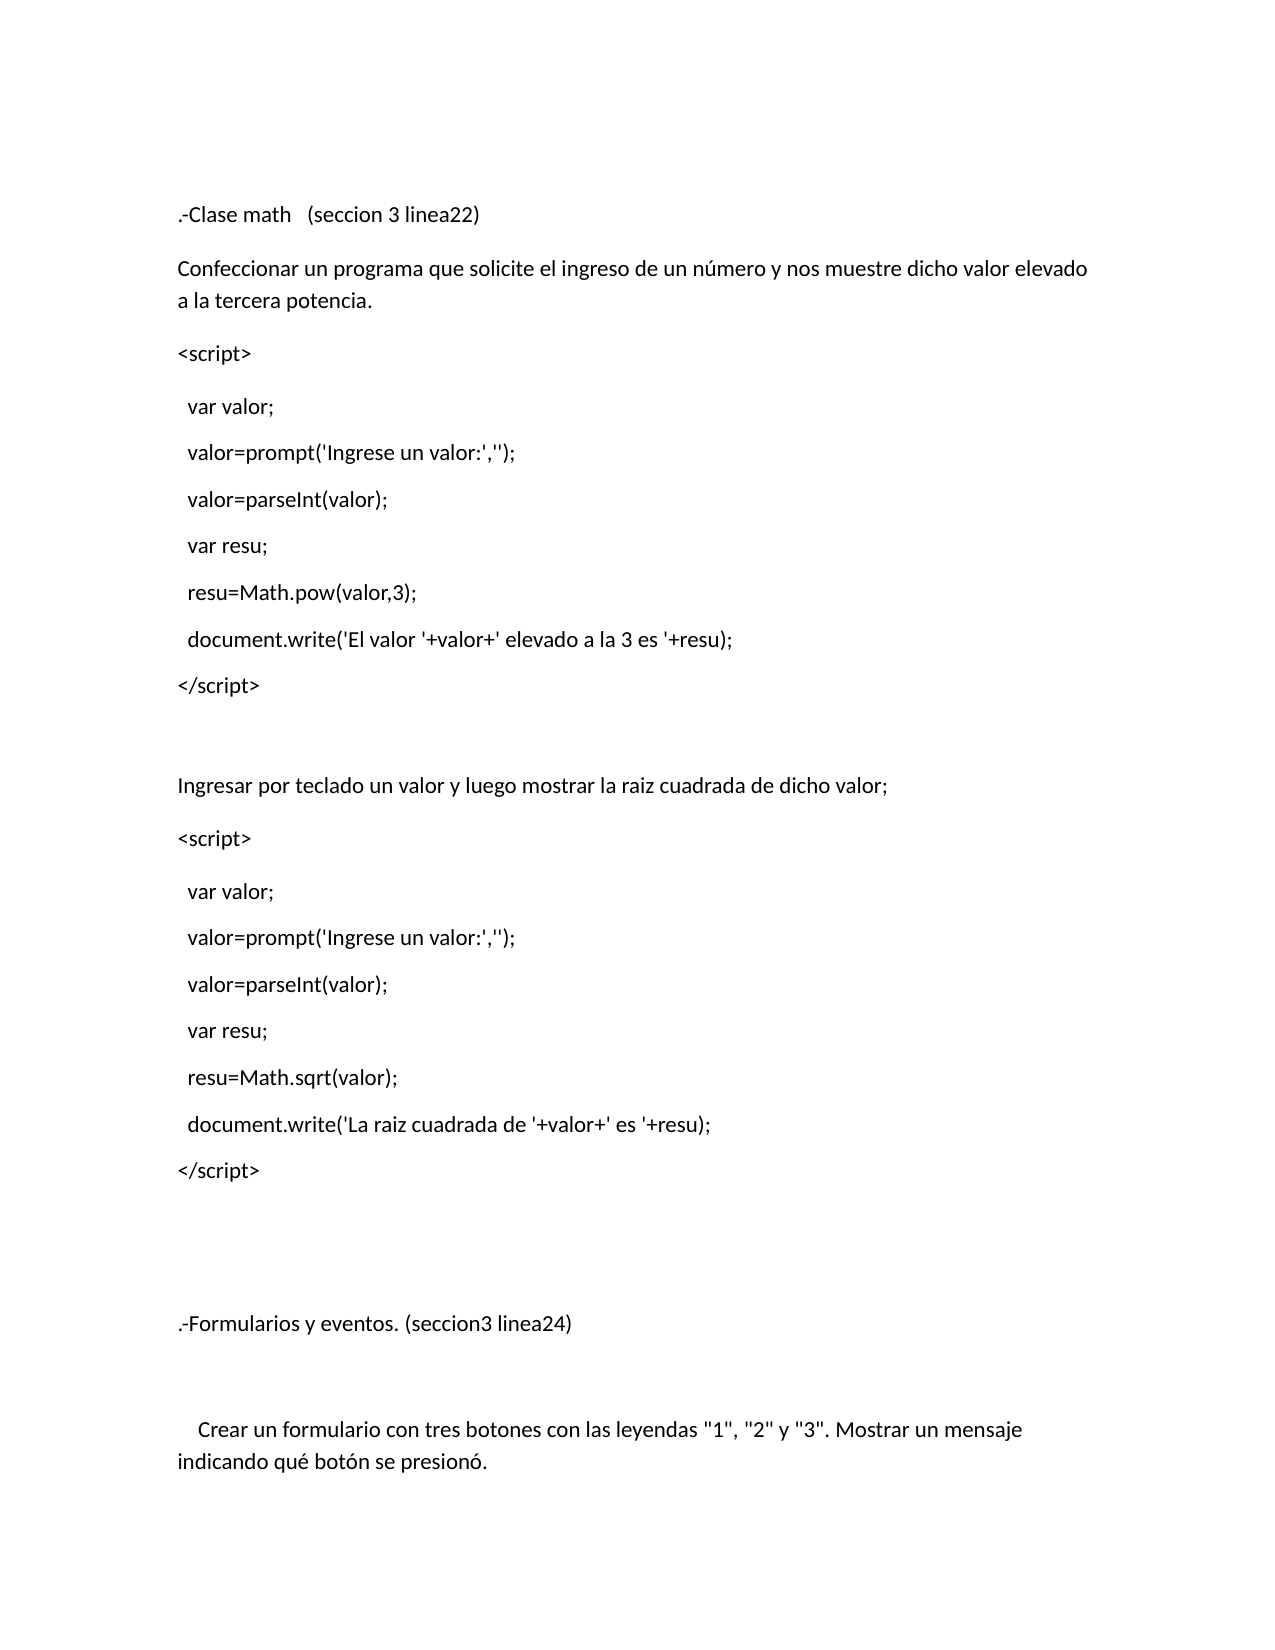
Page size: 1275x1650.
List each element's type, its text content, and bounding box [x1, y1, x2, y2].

text valor=prompt('Ingrese un valor:',''); [177, 923, 1098, 951]
text Ingresar por teclado un valor y luego mostrar la raiz cuadrada de dicho valor; [177, 771, 1098, 799]
text Confeccionar un programa que solicite el ingreso de un número y nos muestre dicho valor elevado a la tercera potencia. [177, 254, 1098, 314]
text </script> [177, 1156, 1098, 1184]
text document.write('La raiz cuadrada de '+valor+' es '+resu); [177, 1110, 1098, 1138]
text .-Formularios y eventos. (seccion3 linea24) [177, 1309, 1098, 1337]
text resu=Math.sqrt(valor); [177, 1063, 1098, 1091]
text valor=parseInt(valor); [177, 970, 1098, 998]
text Crear un formulario con tres botones con las leyendas "1", "2" y "3". Mostrar un mensaje indicando qué botón se presionó. [177, 1415, 1098, 1475]
text document.write('El valor '+valor+' elevado a la 3 es '+resu); [177, 625, 1098, 653]
text valor=prompt('Ingrese un valor:',''); [177, 438, 1098, 466]
text valor=parseInt(valor); [177, 485, 1098, 513]
text .-Clase math (seccion 3 linea22) [177, 201, 1098, 229]
text resu=Math.pow(valor,3); [177, 578, 1098, 606]
text <script> [177, 824, 1098, 852]
text var valor; [177, 392, 1098, 420]
text var valor; [177, 877, 1098, 905]
text var resu; [177, 532, 1098, 559]
text </script> [177, 671, 1098, 699]
text <script> [177, 339, 1098, 367]
text var resu; [177, 1017, 1098, 1044]
